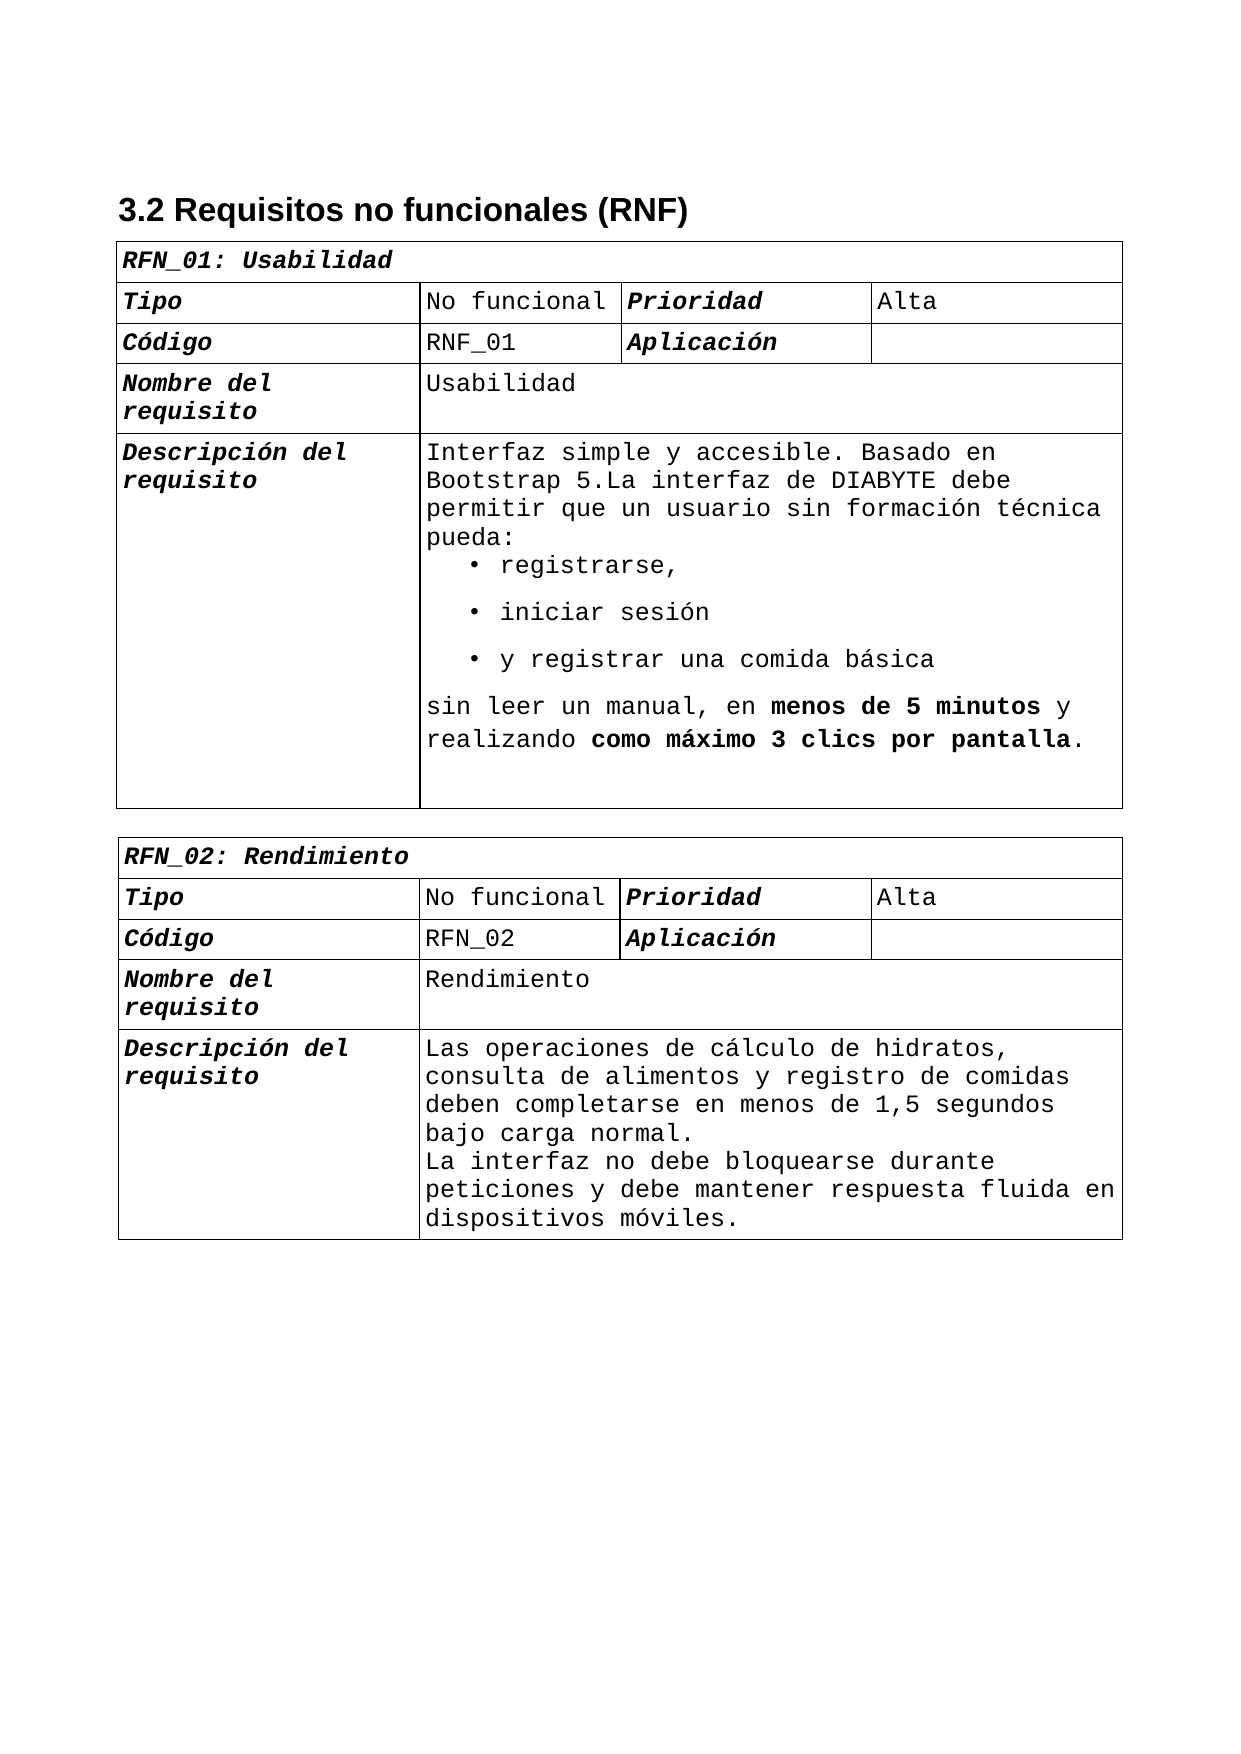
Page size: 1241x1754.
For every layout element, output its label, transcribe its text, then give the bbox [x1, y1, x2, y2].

table_header RFN_01: Usabilidad [117, 242, 1122, 282]
table_cell Prioridad [621, 879, 871, 918]
table_cell [872, 920, 1122, 959]
table_cell Tipo [119, 879, 419, 918]
table_cell Tipo [117, 283, 419, 322]
table_header RFN_02: Rendimiento [119, 838, 1122, 878]
table_cell Aplicación [622, 324, 871, 363]
table_cell Prioridad [622, 283, 871, 322]
table_cell No funcional [420, 879, 619, 918]
table_cell [872, 324, 1122, 363]
table_cell Alta [872, 879, 1122, 918]
table_cell Usabilidad [421, 364, 1122, 432]
table_cell Interfaz simple y accesible. Basado en Bootstrap 5.La interfaz de DIABYTE debe permitir que un usuario sin formación técnica pueda: registrarse, iniciar sesión y registrar una comida básica sin leer un manual, en menos de 5 minutos y realizando como máximo 3 clics por pantalla. [421, 434, 1122, 807]
table_cell Rendimiento [420, 960, 1122, 1028]
table_cell Descripción del requisito [117, 434, 419, 807]
table_cell Código [119, 920, 419, 959]
table_cell Aplicación [621, 920, 871, 959]
table_cell Las operaciones de cálculo de hidratos, consulta de alimentos y registro de comidas deben completarse en menos de 1,5 segundos bajo carga normal. La interfaz no debe bloquearse durante peticiones y debe mantener respuesta fluida en dispositivos móviles. [420, 1030, 1122, 1239]
table_cell Nombre del requisito [119, 960, 419, 1028]
table_cell Alta [872, 283, 1122, 322]
table_cell RFN_02 [420, 920, 619, 959]
table_cell RNF_01 [421, 324, 621, 363]
table_cell Descripción del requisito [119, 1030, 419, 1239]
table_cell No funcional [421, 283, 621, 322]
table_cell Nombre del requisito [117, 364, 419, 432]
subtitle 3.2 Requisitos no funcionales (RNF) [118, 190, 1122, 228]
table_cell Código [117, 324, 419, 363]
